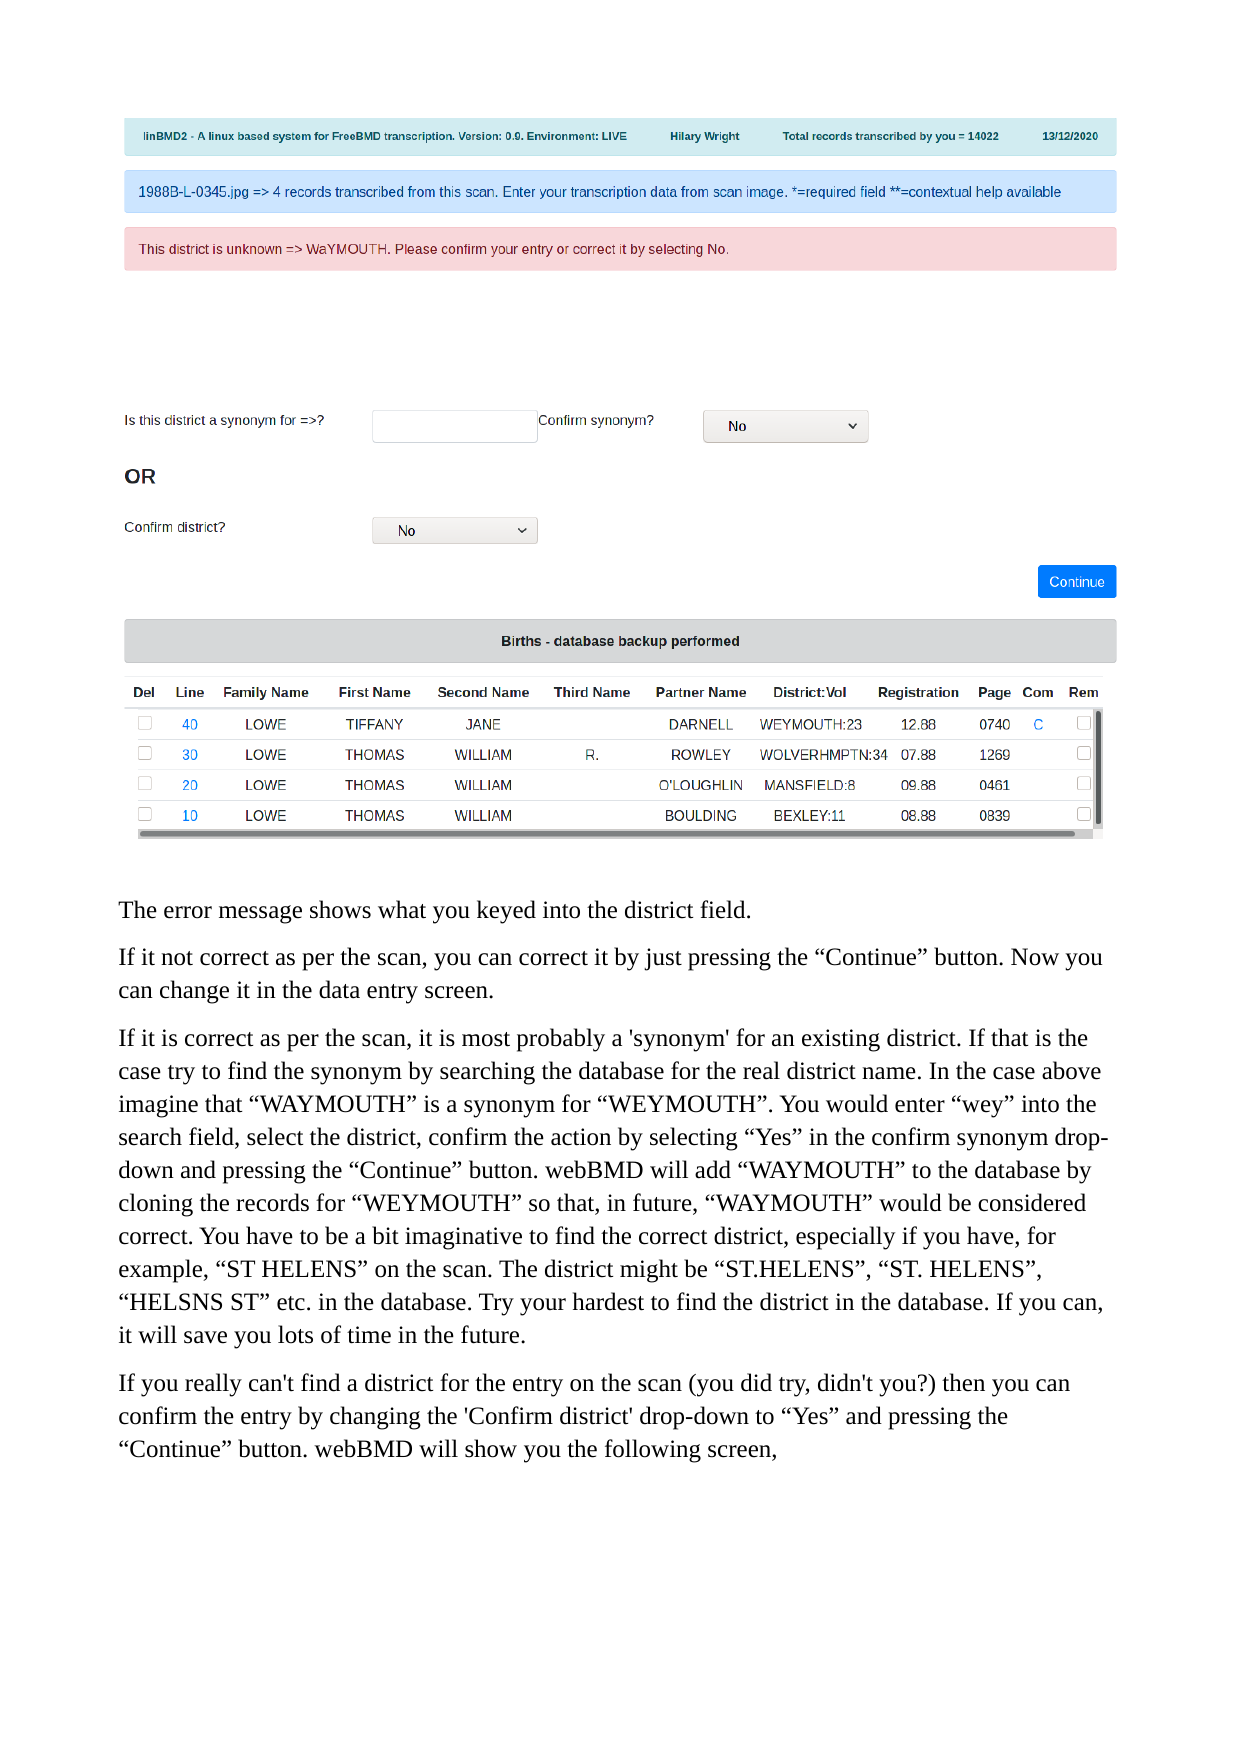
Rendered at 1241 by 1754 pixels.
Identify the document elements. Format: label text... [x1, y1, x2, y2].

text If it not correct as per the scan, you can correct it by just pressing the “Continue” button. Now you can change it in the data entry screen. [118, 942, 1122, 1004]
text If it is correct as per the scan, it is most probably a 'synonym' for an existing district. If that is the case try to find the synonym by searching the database for the real district name. In the case above imagine that “WAYMOUTH” is a synonym for “WEYMOUTH”. You would enter “wey” into the search field, select the district, confirm the action by selecting “Yes” in the confirm synonym drop-down and pressing the “Continue” button. webBMD will add “WAYMOUTH” to the database by cloning the records for “WEYMOUTH” so that, in future, “WAYMOUTH” would be considered correct. You have to be a bit imaginative to find the correct district, especially if you have, for example, “ST HELENS” on the scan. The district might be “ST.HELENS”, “ST. HELENS”, “HELSNS ST” etc. in the database. Try your hardest to find the district in the database. If you can, it will save you lots of time in the future. [118, 1023, 1122, 1349]
text The error message shows what you keyed into the district field. [118, 895, 1122, 924]
text If you really can't find a district for the entry on the scan (you did try, didn't you?) then you can confirm the entry by changing the 'Confirm district' drop-down to “Yes” and pressing the “Continue” button. webBMD will show you the following screen, [118, 1368, 1122, 1463]
picture [118, 118, 1123, 843]
